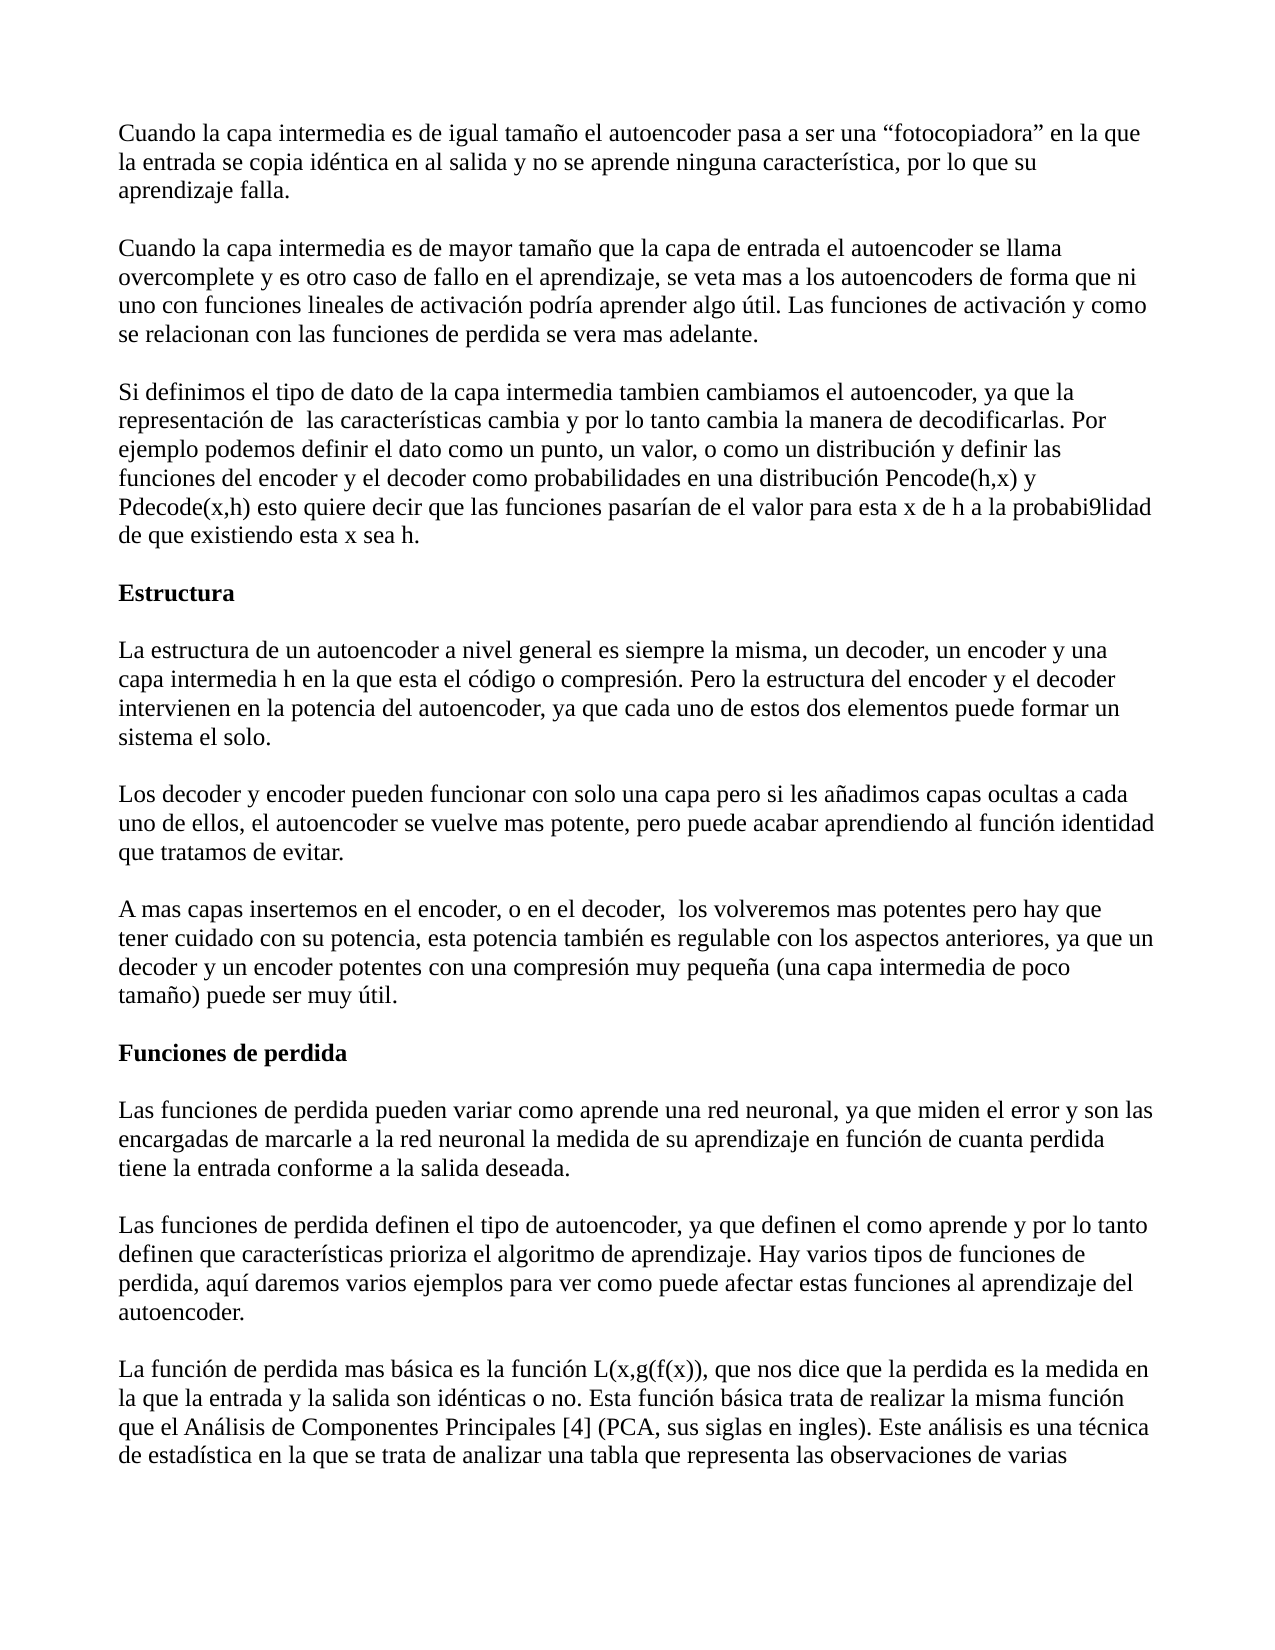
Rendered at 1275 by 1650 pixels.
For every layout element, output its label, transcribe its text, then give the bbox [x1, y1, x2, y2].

text Si definimos el tipo de dato de la capa intermedia tambien cambiamos el autoencoder, ya que la representación de las características cambia y por lo tanto cambia la manera de decodificarlas. Por ejemplo podemos definir el dato como un punto, un valor, o como un distribución y definir las funciones del encoder y el decoder como probabilidades en una distribución Pencode(h,x) y Pdecode(x,h) esto quiere decir que las funciones pasarían de el valor para esta x de h a la probabi9lidad de que existiendo esta x sea h. [118, 377, 1157, 549]
text Las funciones de perdida definen el tipo de autoencoder, ya que definen el como aprende y por lo tanto definen que características prioriza el algoritmo de aprendizaje. Hay varios tipos de funciones de perdida, aquí daremos varios ejemplos para ver como puede afectar estas funciones al aprendizaje del autoencoder. [118, 1211, 1157, 1326]
text Cuando la capa intermedia es de mayor tamaño que la capa de entrada el autoencoder se llama overcomplete y es otro caso de fallo en el aprendizaje, se veta mas a los autoencoders de forma que ni uno con funciones lineales de activación podría aprender algo útil. Las funciones de activación y como se relacionan con las funciones de perdida se vera mas adelante. [118, 233, 1157, 348]
text Los decoder y encoder pueden funcionar con solo una capa pero si les añadimos capas ocultas a cada uno de ellos, el autoencoder se vuelve mas potente, pero puede acabar aprendiendo al función identidad que tratamos de evitar. [118, 779, 1157, 866]
text La estructura de un autoencoder a nivel general es siempre la misma, un decoder, un encoder y una capa intermedia h en la que esta el código o compresión. Pero la estructura del encoder y el decoder intervienen en la potencia del autoencoder, ya que cada uno de estos dos elementos puede formar un sistema el solo. [118, 636, 1157, 751]
text A mas capas insertemos en el encoder, o en el decoder, los volveremos mas potentes pero hay que tener cuidado con su potencia, esta potencia también es regulable con los aspectos anteriores, ya que un decoder y un encoder potentes con una compresión muy pequeña (una capa intermedia de poco tamaño) puede ser muy útil. [118, 894, 1157, 1009]
text Cuando la capa intermedia es de igual tamaño el autoencoder pasa a ser una “fotocopiadora” en la que la entrada se copia idéntica en al salida y no se aprende ninguna característica, por lo que su aprendizaje falla. [118, 118, 1157, 204]
text Funciones de perdida [118, 1038, 1157, 1067]
text Las funciones de perdida pueden variar como aprende una red neuronal, ya que miden el error y son las encargadas de marcarle a la red neuronal la medida de su aprendizaje en función de cuanta perdida tiene la entrada conforme a la salida deseada. [118, 1096, 1157, 1182]
text La función de perdida mas básica es la función L(x,g(f(x)), que nos dice que la perdida es la medida en la que la entrada y la salida son idénticas o no. Esta función básica trata de realizar la misma función que el Análisis de Componentes Principales [4] (PCA, sus siglas en ingles). Este análisis es una técnica de estadística en la que se trata de analizar una tabla que representa las observaciones de varias [118, 1354, 1157, 1469]
text Estructura [118, 578, 1157, 607]
